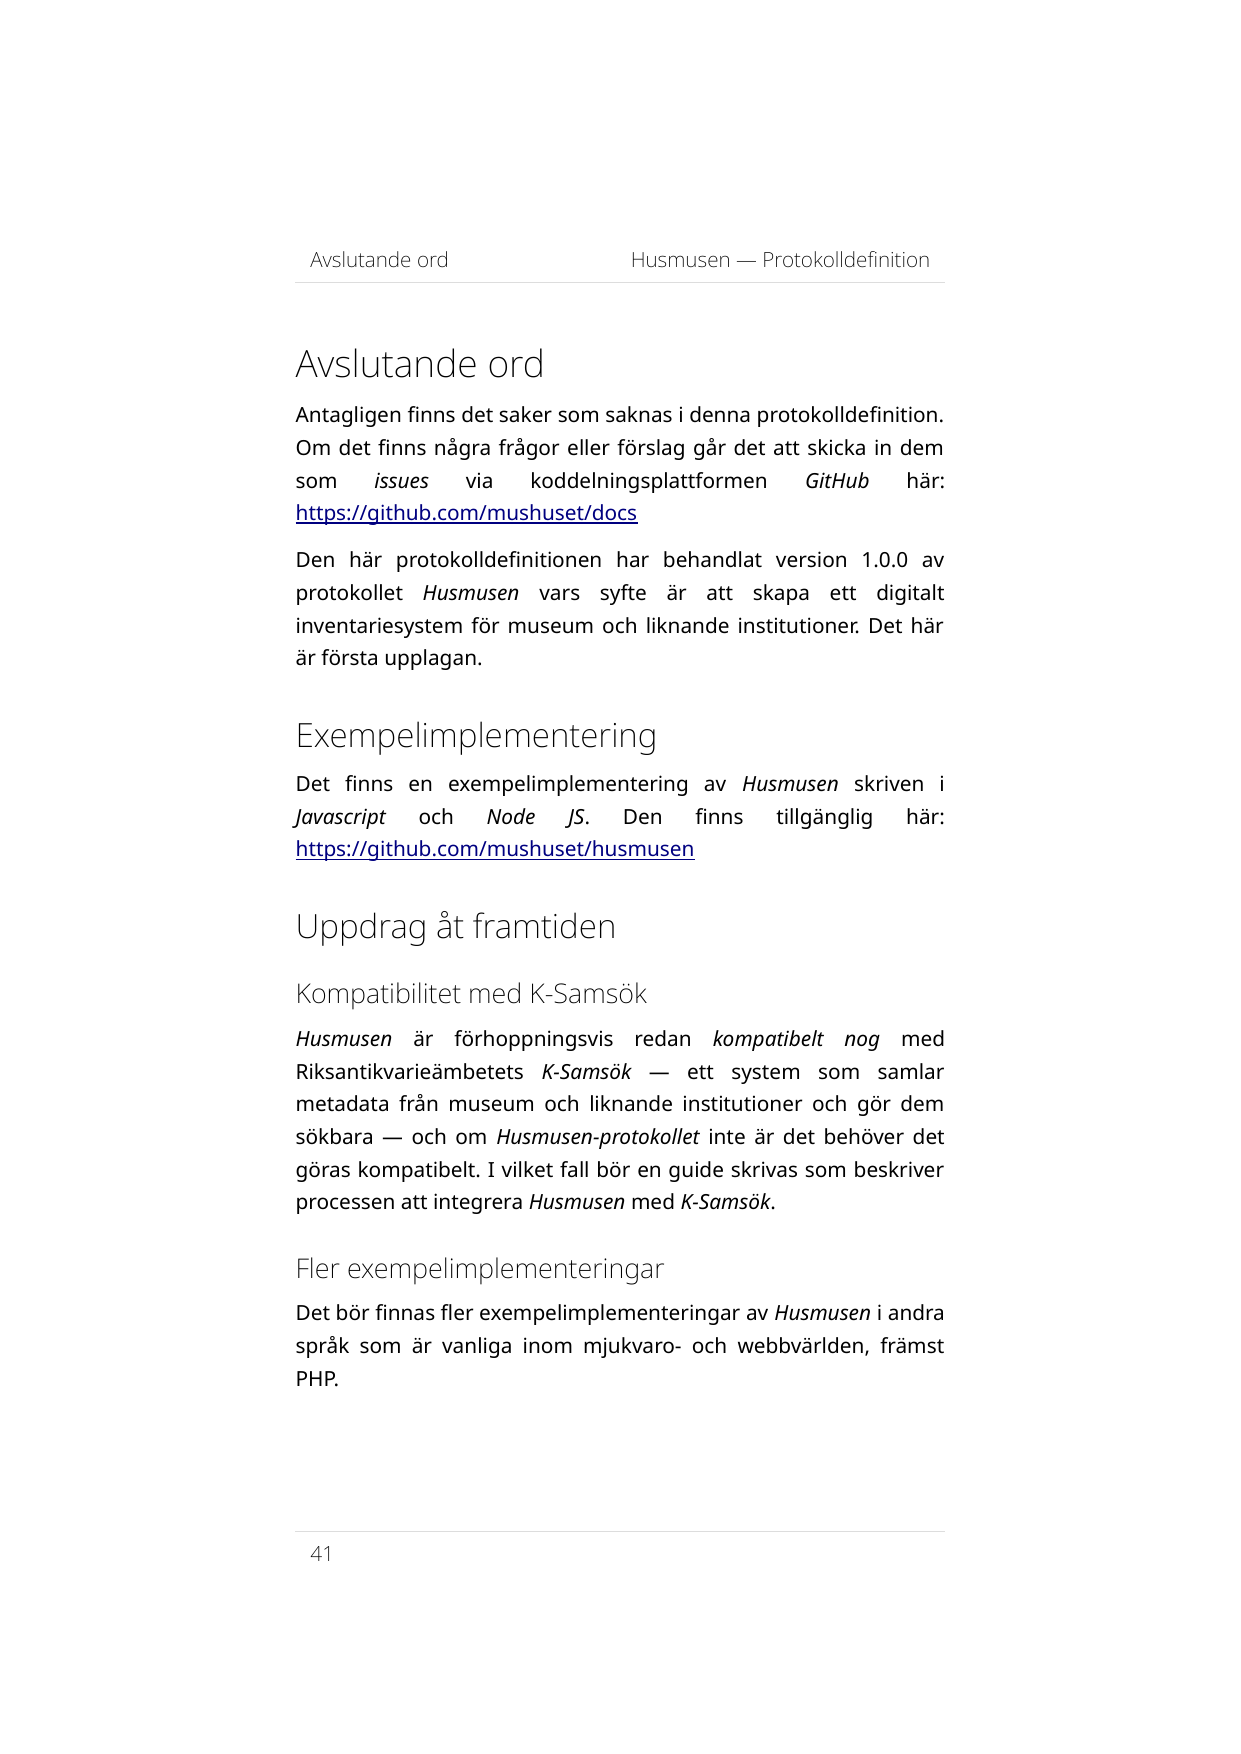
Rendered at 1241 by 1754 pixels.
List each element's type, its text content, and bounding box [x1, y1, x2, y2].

subtitle Exempelimplementering [295, 711, 945, 757]
text Husmusen är förhoppningsvis redan kompatibelt nog med Riksantikvarieämbetets K-Samsök — ett system som samlar metadata från museum och liknande institutioner och gör dem sökbara — och om Husmusen-protokollet inte är det behöver det göras kompatibelt. I vilket fall bör en guide skrivas som beskriver processen att integrera Husmusen med K-Samsök. [295, 1024, 945, 1216]
subtitle Avslutande ord [295, 337, 945, 388]
text Antagligen finns det saker som saknas i denna protokolldefinition. Om det finns några frågor eller förslag går det att skicka in dem som issues via koddelningsplattformen GitHub här: https://github.com/mushuset/docs [295, 401, 945, 527]
text Det bör finnas fler exempelimplementeringar av Husmusen i andra språk som är vanliga inom mjukvaro- och webbvärlden, främst PHP. [295, 1298, 945, 1392]
subtitle Kompatibilitet med K-Samsök [295, 975, 945, 1012]
subtitle Uppdrag åt framtiden [295, 902, 945, 948]
subtitle Fler exempelimplementeringar [295, 1249, 945, 1286]
text Den här protokolldefinitionen har behandlat version 1.0.0 av protokollet Husmusen vars syfte är att skapa ett digitalt inventariesystem för museum och liknande institutioner. Det här är första upplagan. [295, 546, 945, 672]
text Det finns en exempelimplementering av Husmusen skriven i Javascript och Node JS. Den finns tillgänglig här: https://github.com/mushuset/husmusen [295, 769, 945, 863]
